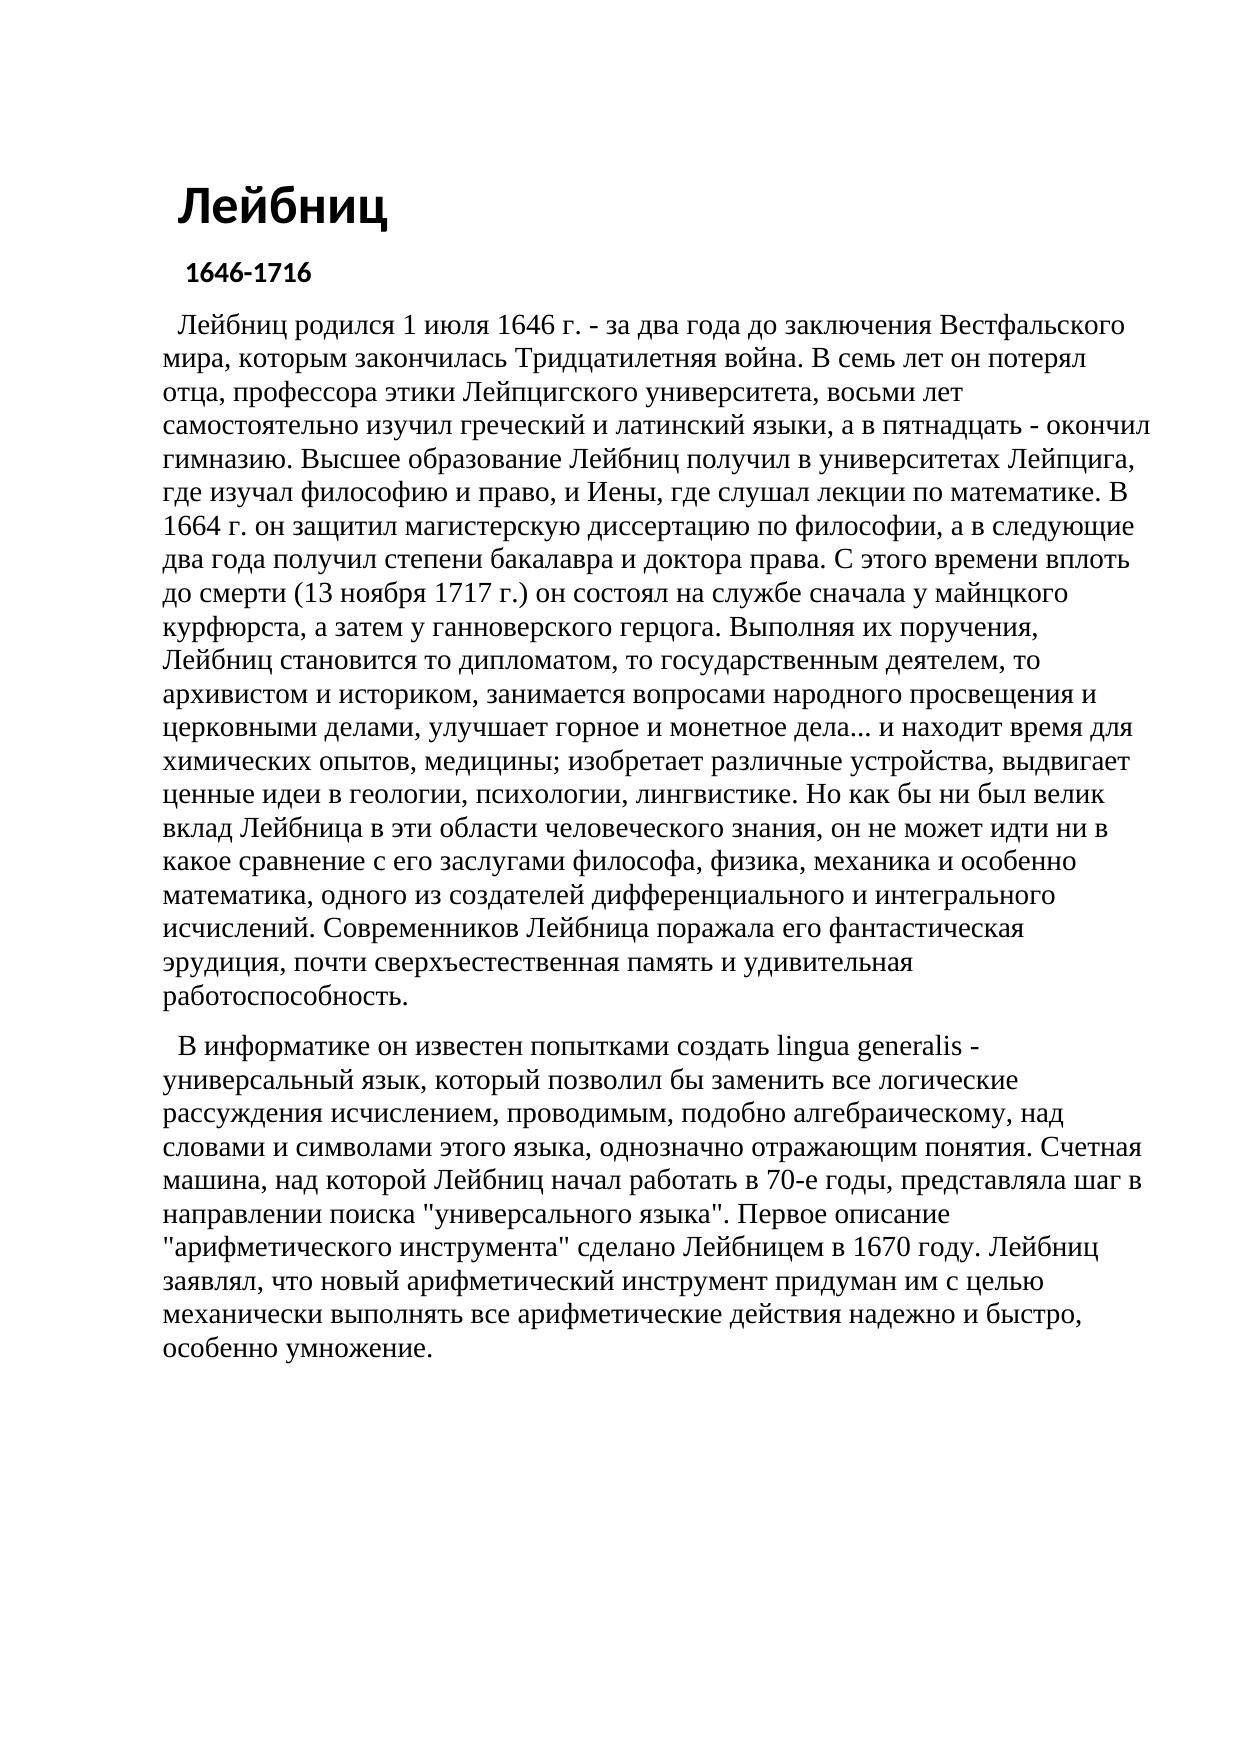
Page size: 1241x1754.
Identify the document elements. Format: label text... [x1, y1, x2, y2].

list Лейбниц [162, 171, 1152, 237]
list Лейбниц родился 1 июля 1646 г. - за два года до заключения Вестфальского мира, которым закончилась Тридцатилетняя война. В семь лет он потерял отца, профессора этики Лейпцигского университета, восьми лет самостоятельно изучил греческий и латинский языки, а в пятнадцать - окончил гимназию. Высшее образование Лейбниц получил в университетах Лейпцига, где изучал философию и право, и Иены, где слушал лекции по математике. В 1664 г. он защитил магистерскую диссертацию по философии, а в следующие два года получил степени бакалавра и доктора права. С этого времени вплоть до смерти (13 ноября 1717 г.) он состоял на службе сначала у майнцкого курфюрста, а затем у ганноверского герцога. Выполняя их поручения, Лейбниц становится то дипломатом, то государственным деятелем, то архивистом и историком, занимается вопросами народного просвещения и церковными делами, улучшает горное и монетное дела... и находит время для химических опытов, медицины; изобретает различные устройства, выдвигает ценные идеи в геологии, психологии, лингвистике. Но как бы ни был велик вклад Лейбница в эти области человеческого знания, он не может идти ни в какое сравнение с его заслугами философа, физика, механика и особенно математика, одного из создателей дифференциального и интегрального исчислений. Современников Лейбница поражала его фантастическая эрудиция, почти сверхъестественная память и удивительная работоспособность. [162, 307, 1152, 1011]
list В информатике он известен попытками создать lingua generalis - универсальный язык, который позволил бы заменить все логические рассуждения исчислением, проводимым, подобно алгебраическому, над словами и символами этого языка, однозначно отражающим понятия. Счетная машина, над которой Лейбниц начал работать в 70-е годы, представляла шаг в направлении поиска "универсального языка". Первое описание "арифметического инструмента" сделано Лейбницем в 1670 году. Лейбниц заявлял, что новый арифметический инструмент придуман им с целью механически выполнять все арифметические действия надежно и быстро, особенно умножение. [162, 1028, 1152, 1364]
list 1646-1716 [162, 254, 1152, 290]
